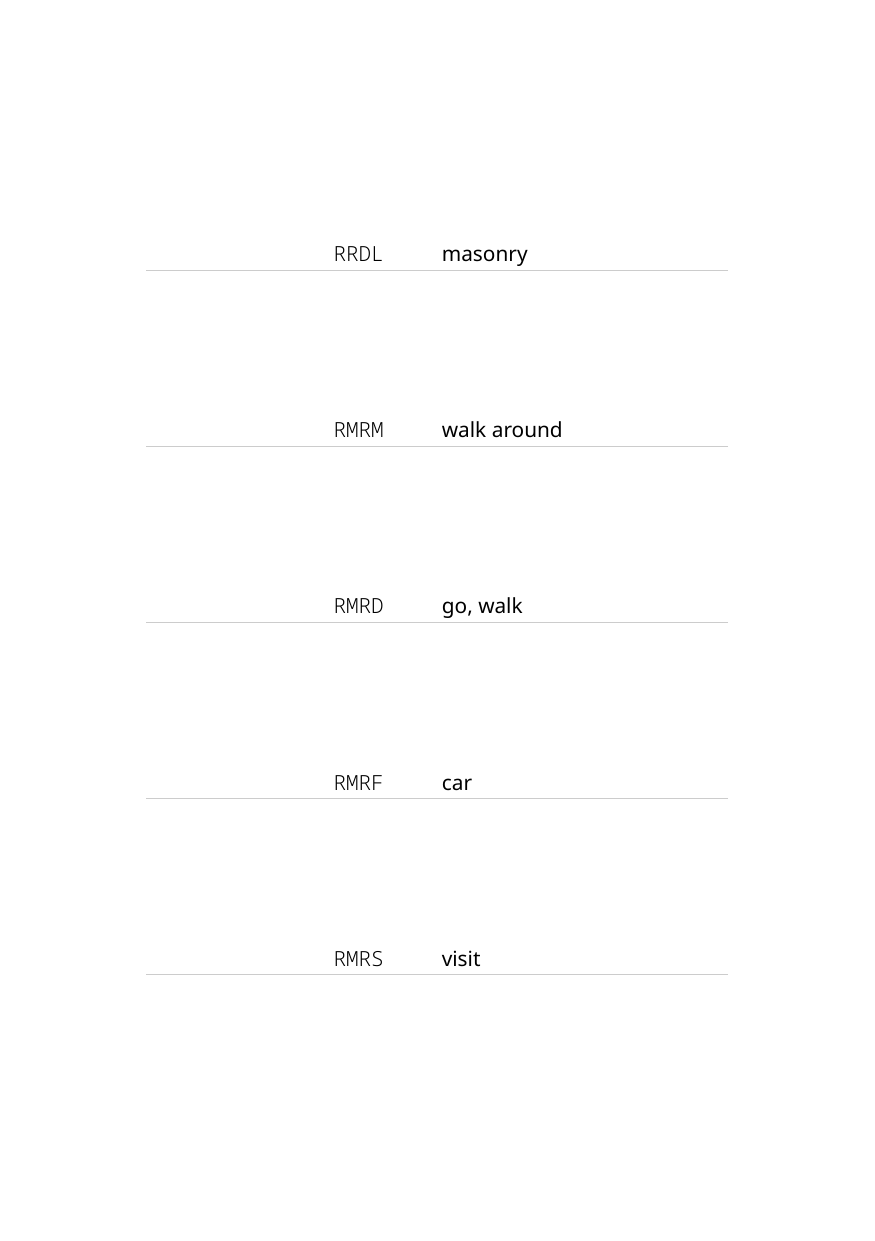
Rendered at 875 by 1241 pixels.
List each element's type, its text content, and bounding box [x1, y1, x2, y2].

text RMRM walk around [146, 271, 728, 446]
text RMRF car [146, 623, 728, 798]
text RMRS visit [146, 799, 728, 974]
text RMRD go, walk [146, 447, 728, 622]
text RRDL masonry [146, 94, 728, 270]
